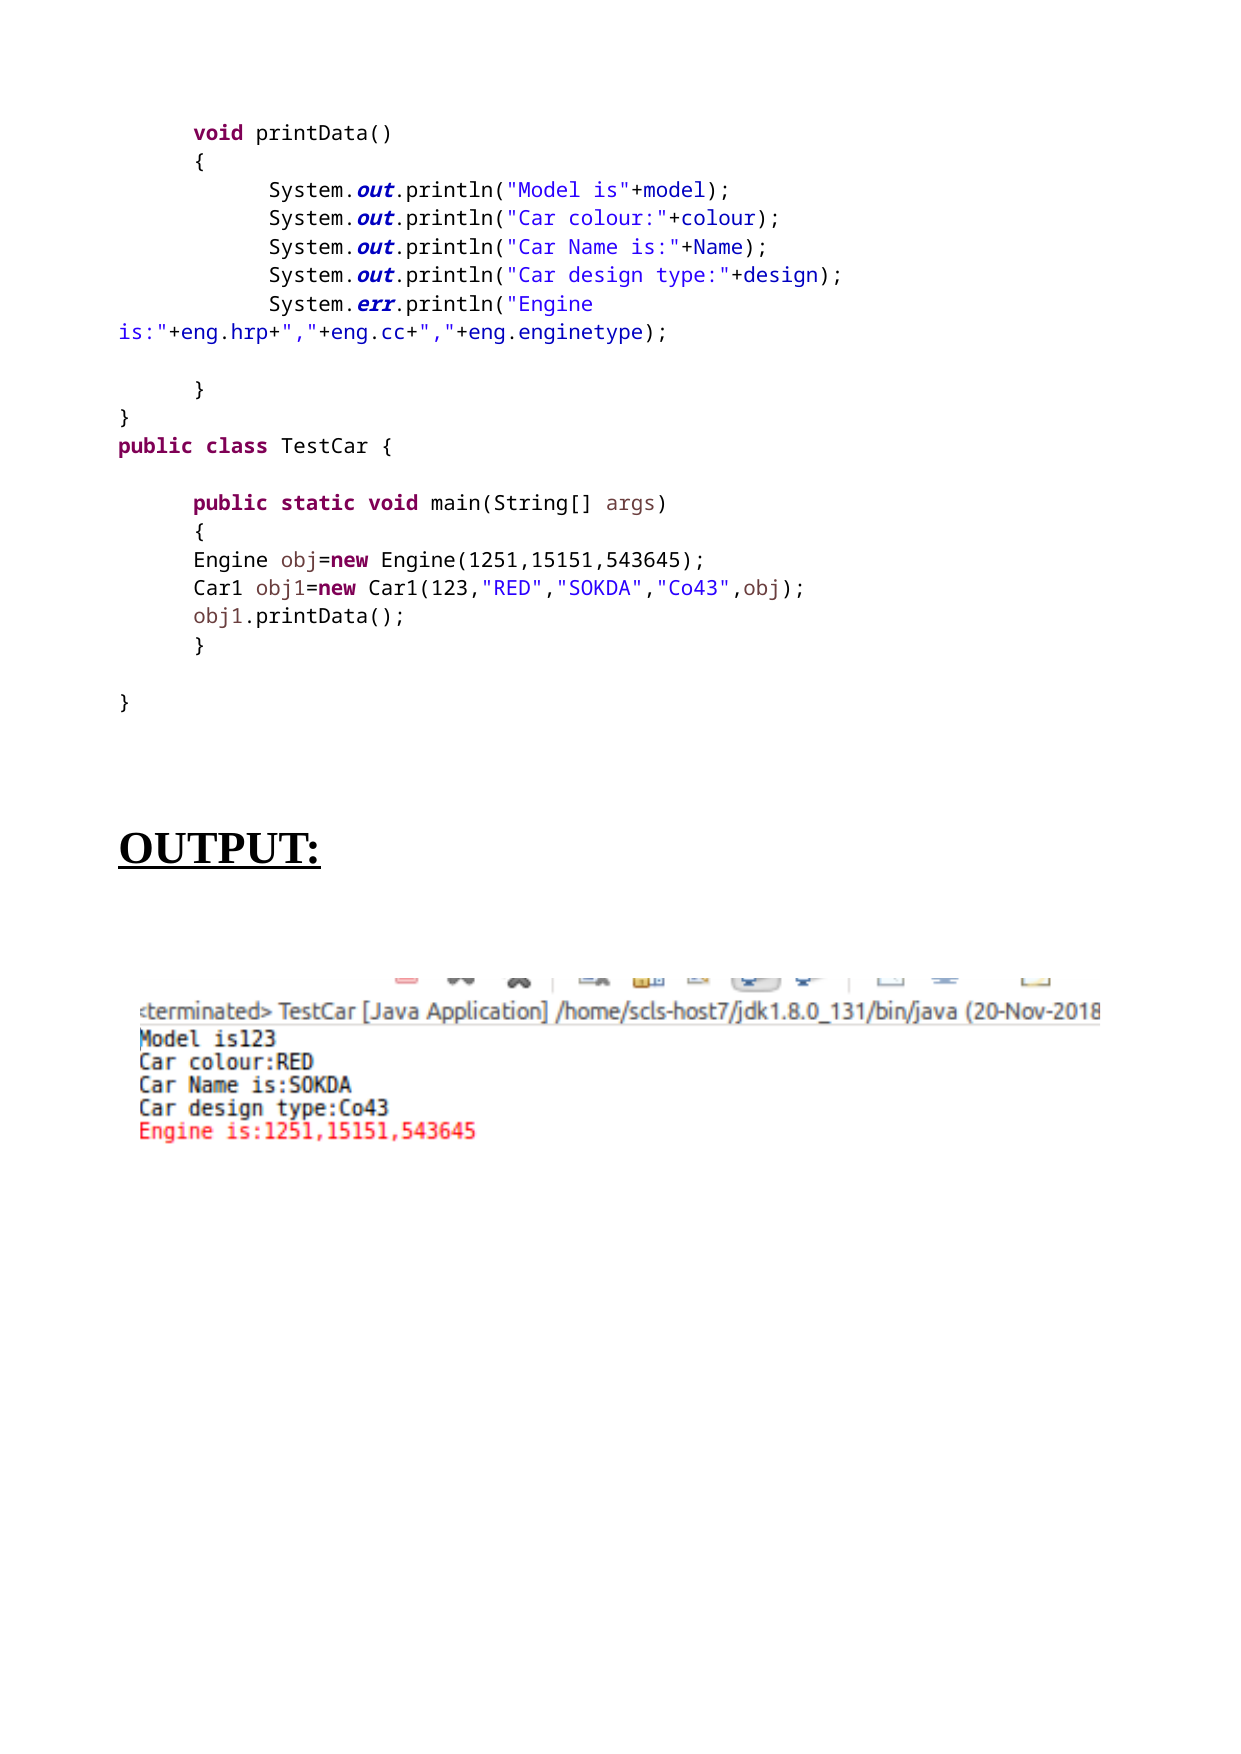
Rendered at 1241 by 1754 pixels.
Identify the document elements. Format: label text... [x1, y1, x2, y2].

text System.err.println("Engine is:"+eng.hrp+","+eng.cc+","+eng.enginetype); [118, 289, 1122, 346]
text } [118, 402, 1122, 431]
text } [118, 630, 1122, 658]
text } [118, 374, 1122, 402]
text public class TestCar { [118, 431, 1122, 459]
text System.out.println("Car design type:"+design); [118, 260, 1122, 289]
text Car1 obj1=new Car1(123,"RED","SOKDA","Co43",obj); [118, 573, 1122, 602]
text Engine obj=new Engine(1251,15151,543645); [118, 545, 1122, 573]
text { [118, 516, 1122, 545]
text public static void main(String[] args) [118, 488, 1122, 516]
picture [140, 978, 1101, 1240]
text OUTPUT: [118, 821, 1122, 873]
text obj1.printData(); [118, 602, 1122, 630]
text { [118, 147, 1122, 175]
text System.out.println("Model is"+model); [118, 175, 1122, 203]
text void printData() [118, 118, 1122, 147]
text } [118, 687, 1122, 715]
text System.out.println("Car colour:"+colour); [118, 203, 1122, 232]
text System.out.println("Car Name is:"+Name); [118, 232, 1122, 260]
